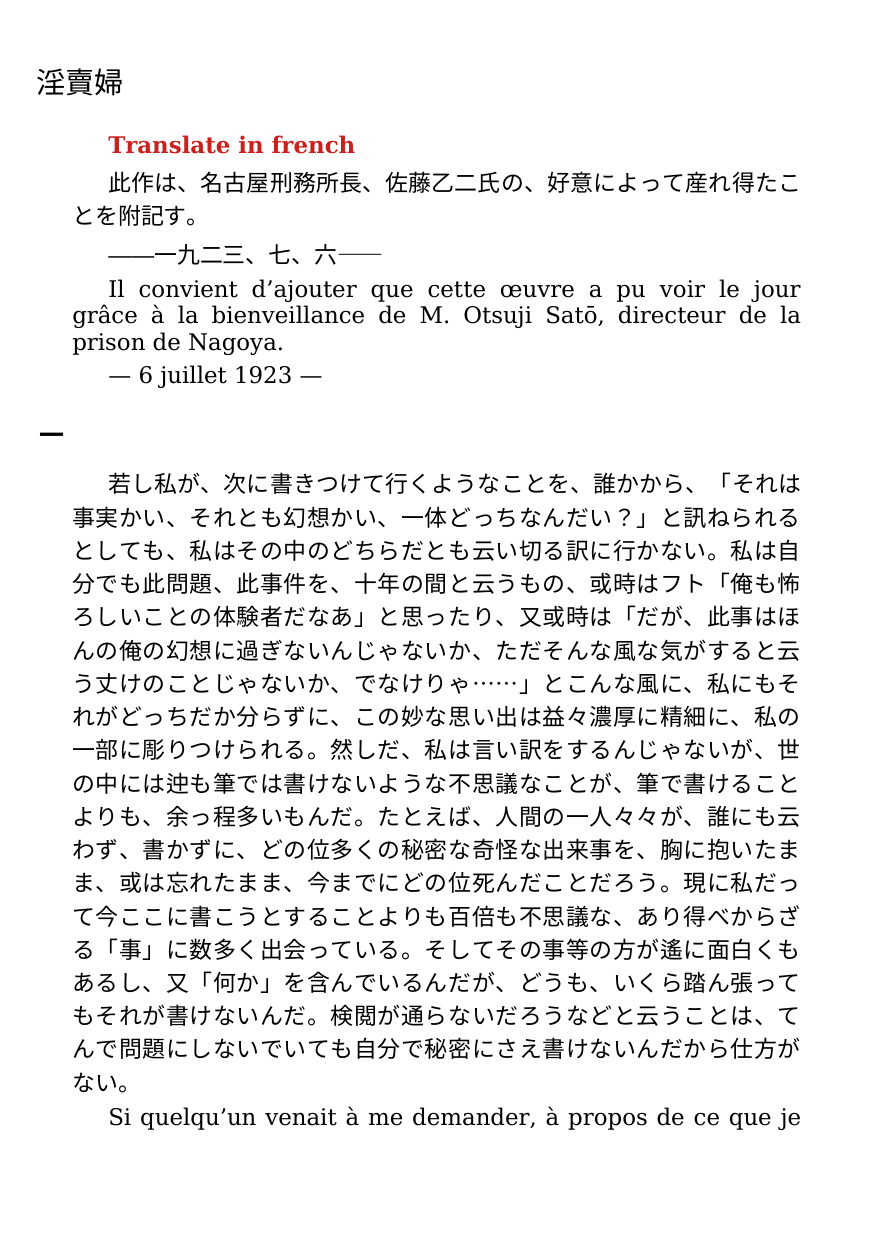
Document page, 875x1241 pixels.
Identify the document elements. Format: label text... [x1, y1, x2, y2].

subtitle 一 [36, 412, 838, 454]
text Il convient d’ajouter que cette œuvre a pu voir le jour grâce à la bienveillance de M. Otsuji Satō, directeur de la prison de Nagoya. [72, 276, 802, 356]
text Translate in french [72, 132, 802, 158]
text Si quelqu’un venait à me demander, à propos de ce que je [72, 1104, 802, 1130]
subtitle 淫賣婦 [36, 60, 838, 102]
text 此作は、名古屋刑務所長、佐藤乙二氏の、好意によって産れ得たことを附記す。 [72, 164, 802, 231]
text — 6 juillet 1923 — [72, 362, 802, 388]
text ――一九二三、七、六―― [72, 237, 802, 270]
text 若し私が、次に書きつけて行くようなことを、誰かから、「それは事実かい、それとも幻想かい、一体どっちなんだい？」と訊ねられるとしても、私はその中のどちらだとも云い切る訳に行かない。私は自分でも此問題、此事件を、十年の間と云うもの、或時はフト「俺も怖ろしいことの体験者だなあ」と思ったり、又或時は「だが、此事はほんの俺の幻想に過ぎないんじゃないか、ただそんな風な気がすると云う丈けのことじゃないか、でなけりゃ……」とこんな風に、私にもそれがどっちだか分らずに、この妙な思い出は益々濃厚に精細に、私の一部に彫りつけられる。然しだ、私は言い訳をするんじゃないが、世の中には迚も筆では書けないような不思議なことが、筆で書けることよりも、余っ程多いもんだ。たとえば、人間の一人々々が、誰にも云わず、書かずに、どの位多くの秘密な奇怪な出来事を、胸に抱いたまま、或は忘れたまま、今までにどの位死んだことだろう。現に私だって今ここに書こうとすることよりも百倍も不思議な、あり得べからざる「事」に数多く出会っている。そしてその事等の方が遙に面白くもあるし、又「何か」を含んでいるんだが、どうも、いくら踏ん張ってもそれが書けないんだ。検閲が通らないだろうなどと云うことは、てんで問題にしないでいても自分で秘密にさえ書けないんだから仕方がない。 [72, 466, 802, 1098]
